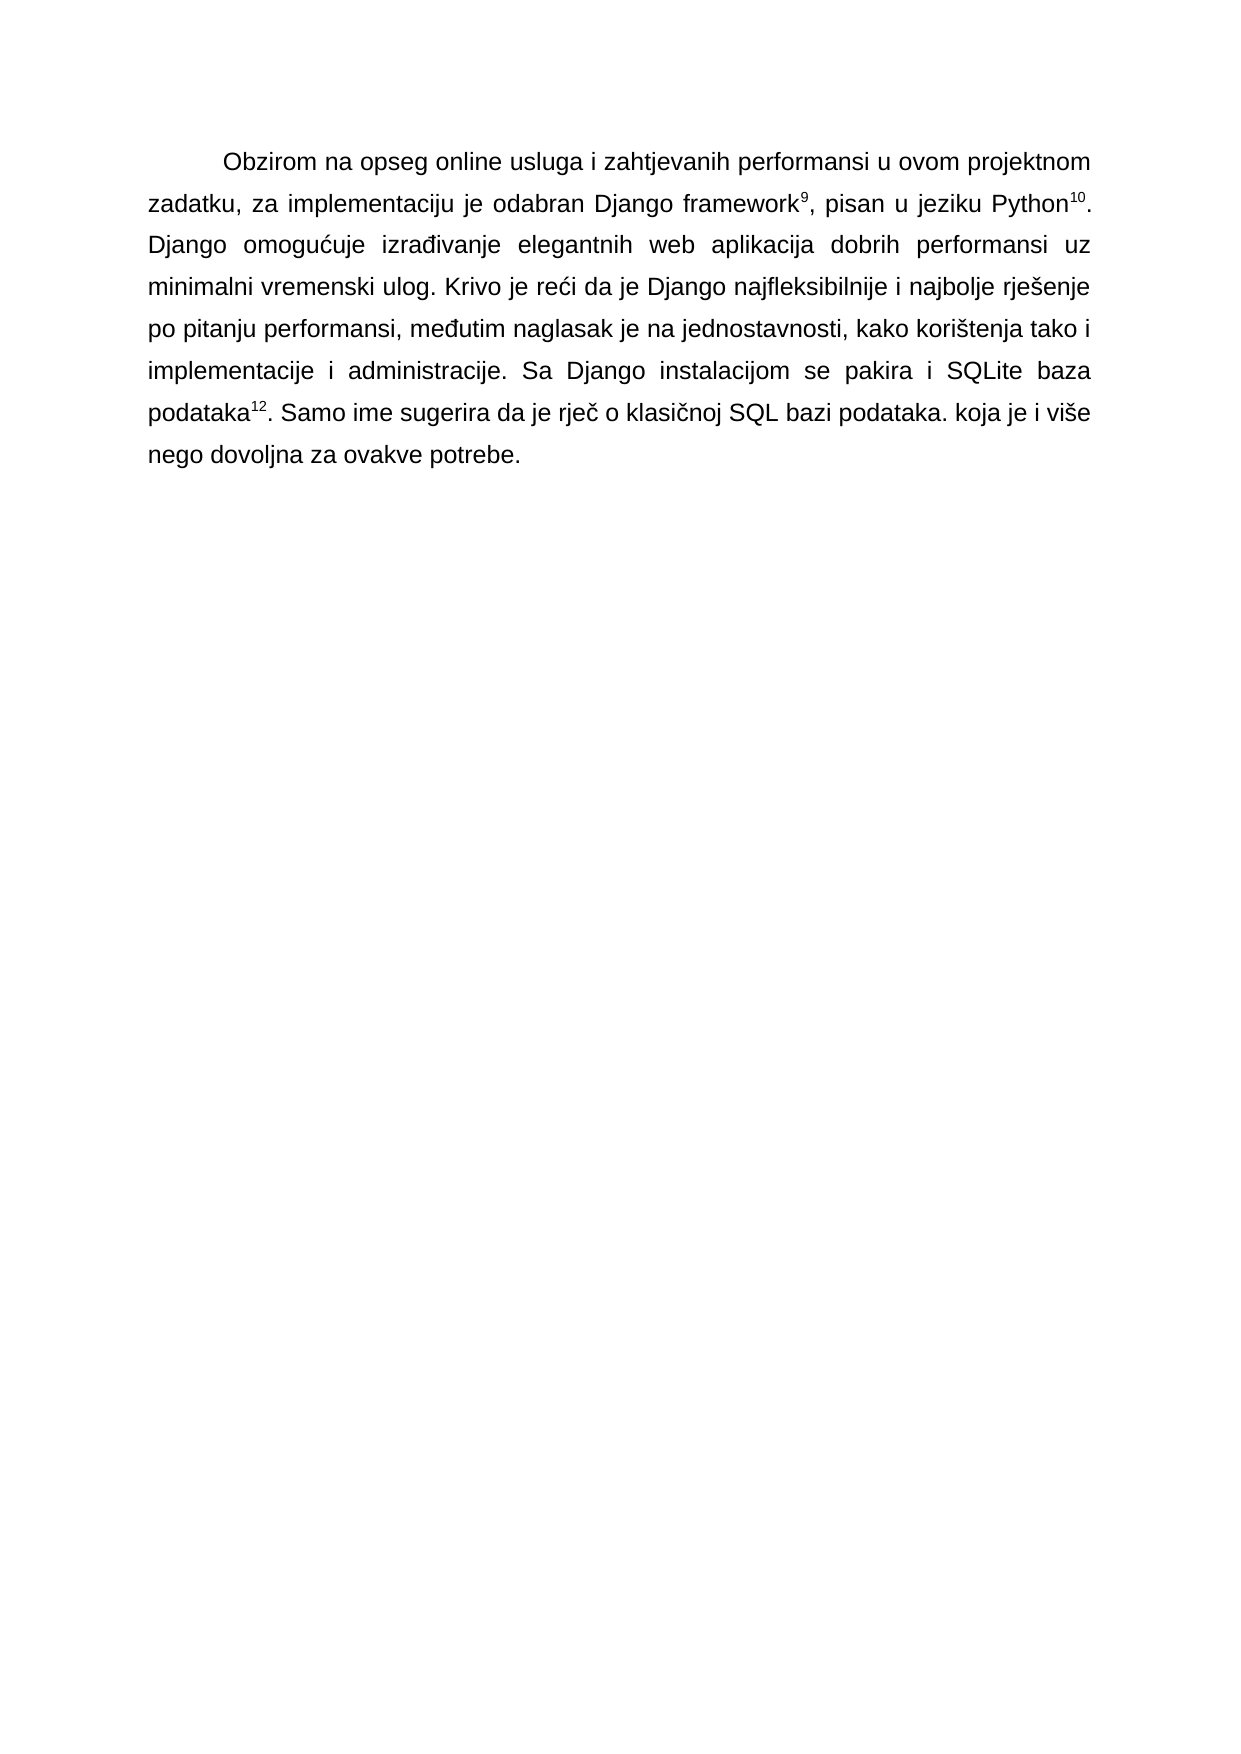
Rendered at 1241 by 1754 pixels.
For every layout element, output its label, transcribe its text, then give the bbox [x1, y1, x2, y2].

text Obzirom na opseg online usluga i zahtjevanih performansi u ovom projektnom zadatku, za implementaciju je odabran Django framework9, pisan u jeziku Python10. Django omogućuje izrađivanje elegantnih web aplikacija dobrih performansi uz minimalni vremenski ulog. Krivo je reći da je Django najfleksibilnije i najbolje rješenje po pitanju performansi, međutim naglasak je na jednostavnosti, kako korištenja tako i implementacije i administracije. Sa Django instalacijom se pakira i SQLite baza podataka12. Samo ime sugerira da je rječ o klasičnoj SQL bazi podataka. koja je i više nego dovoljna za ovakve potrebe. [148, 148, 1093, 469]
